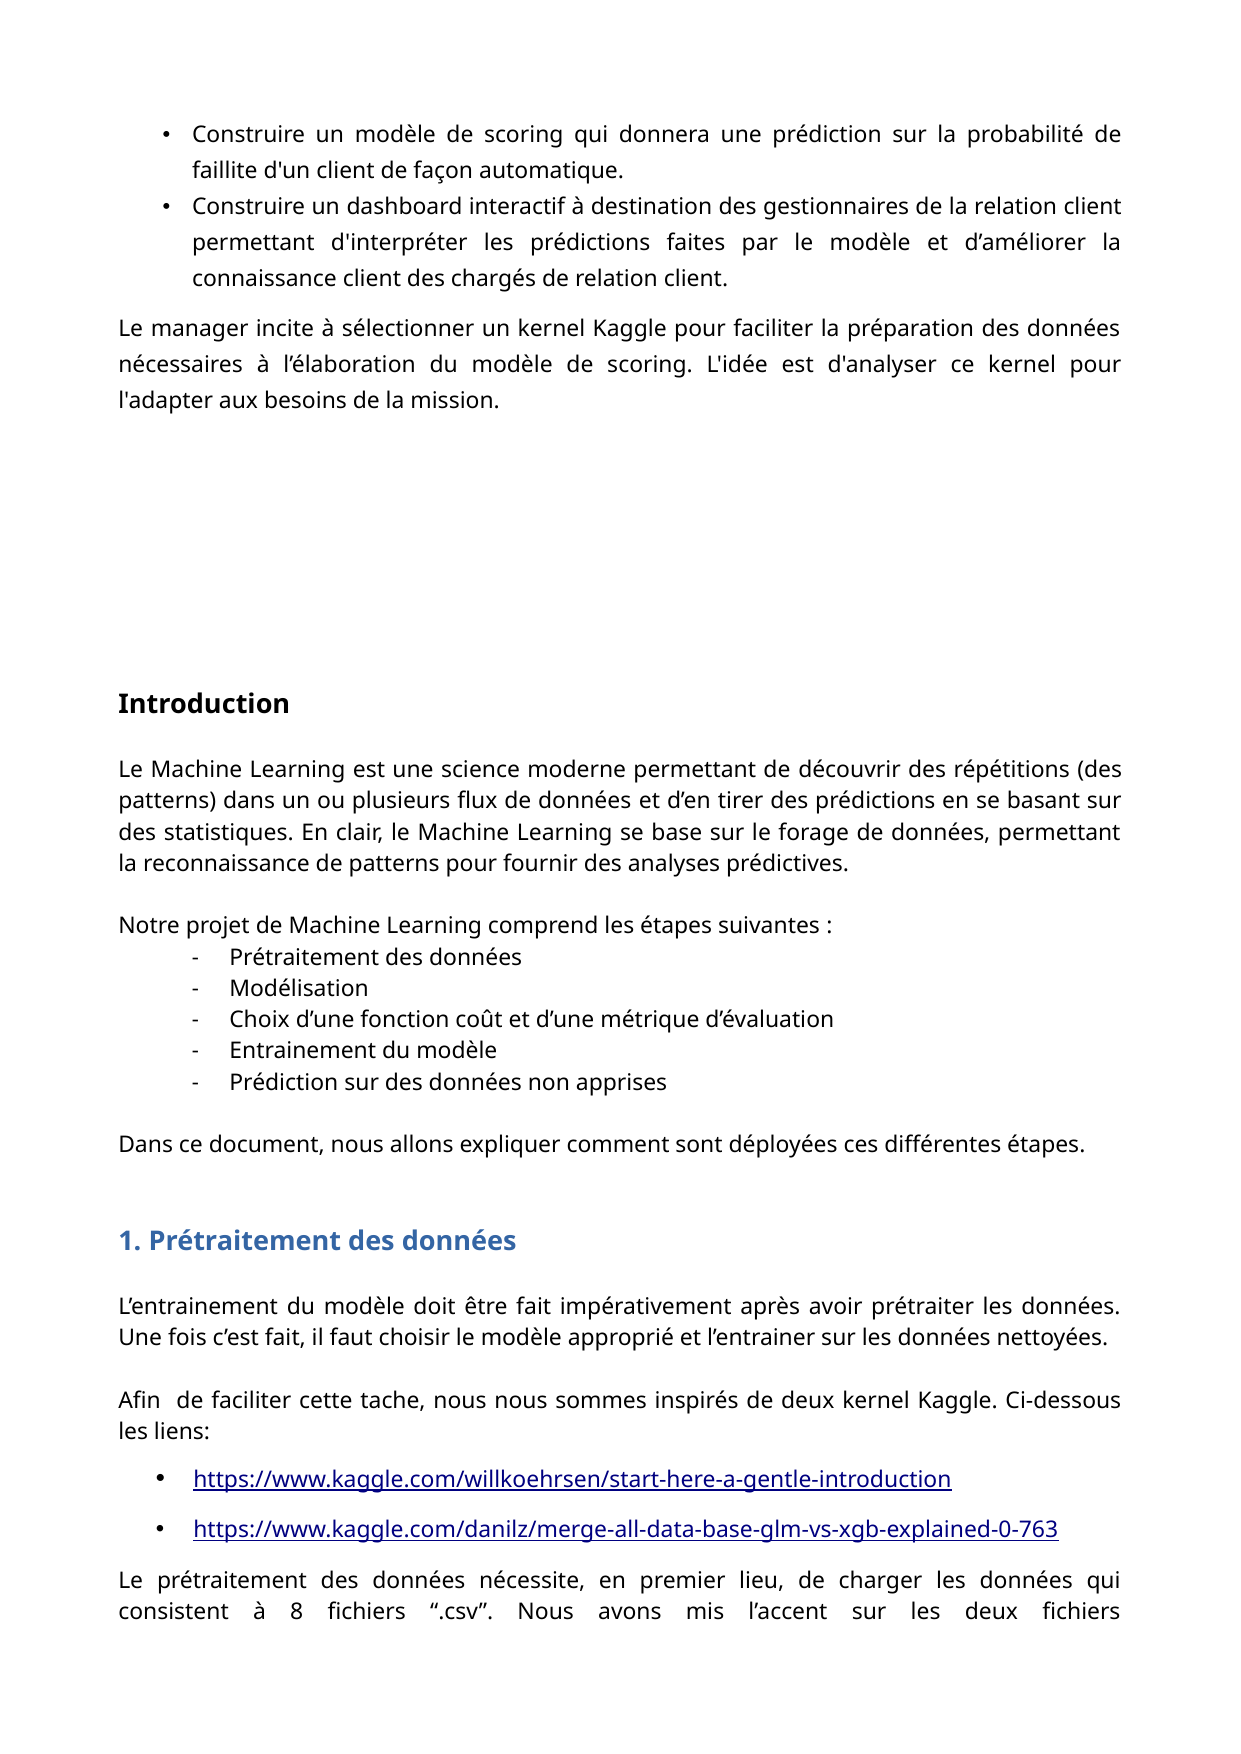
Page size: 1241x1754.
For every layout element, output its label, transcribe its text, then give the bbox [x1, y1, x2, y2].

text Notre projet de Machine Learning comprend les étapes suivantes : [118, 909, 1122, 940]
list Modélisation [192, 972, 1122, 1003]
list Prétraitement des données [192, 940, 1122, 972]
list Construire un dashboard interactif à destination des gestionnaires de la relation client permettant d'interpréter les prédictions faites par le modèle et d’améliorer la connaissance client des chargés de relation client. [162, 190, 1122, 293]
list Entrainement du modèle [192, 1034, 1122, 1065]
list Choix d’une fonction coût et d’une métrique d’évaluation [192, 1003, 1122, 1034]
list Construire un modèle de scoring qui donnera une prédiction sur la probabilité de faillite d'un client de façon automatique. [162, 118, 1122, 185]
list 1. Prétraitement des données [118, 1222, 1122, 1258]
list https://www.kaggle.com/danilz/merge-all-data-base-glm-vs-xgb-explained-0-763 [156, 1513, 1122, 1544]
list Afin de faciliter cette tache, nous nous sommes inspirés de deux kernel Kaggle. Ci-dessous les liens: [118, 1383, 1122, 1446]
text Introduction [118, 685, 1122, 722]
list Prédiction sur des données non apprises [192, 1065, 1122, 1097]
text Le Machine Learning est une science moderne permettant de découvrir des répétitions (des patterns) dans un ou plusieurs flux de données et d’en tirer des prédictions en se basant sur des statistiques. En clair, le Machine Learning se base sur le forage de données, permettant la reconnaissance de patterns pour fournir des analyses prédictives. [118, 753, 1122, 878]
list L’entrainement du modèle doit être fait impérativement après avoir prétraiter les données. Une fois c’est fait, il faut choisir le modèle approprié et l’entrainer sur les données nettoyées. [118, 1290, 1122, 1352]
list https://www.kaggle.com/willkoehrsen/start-here-a-gentle-introduction [156, 1463, 1122, 1494]
list Le prétraitement des données nécessite, en premier lieu, de charger les données qui consistent à 8 fichiers “.csv”. Nous avons mis l’accent sur les deux fichiers [118, 1564, 1122, 1626]
list Dans ce document, nous allons expliquer comment sont déployées ces différentes étapes. [118, 1128, 1122, 1159]
text Le manager incite à sélectionner un kernel Kaggle pour faciliter la préparation des données nécessaires à l’élaboration du modèle de scoring. L'idée est d'analyser ce kernel pour l'adapter aux besoins de la mission. [118, 312, 1122, 416]
